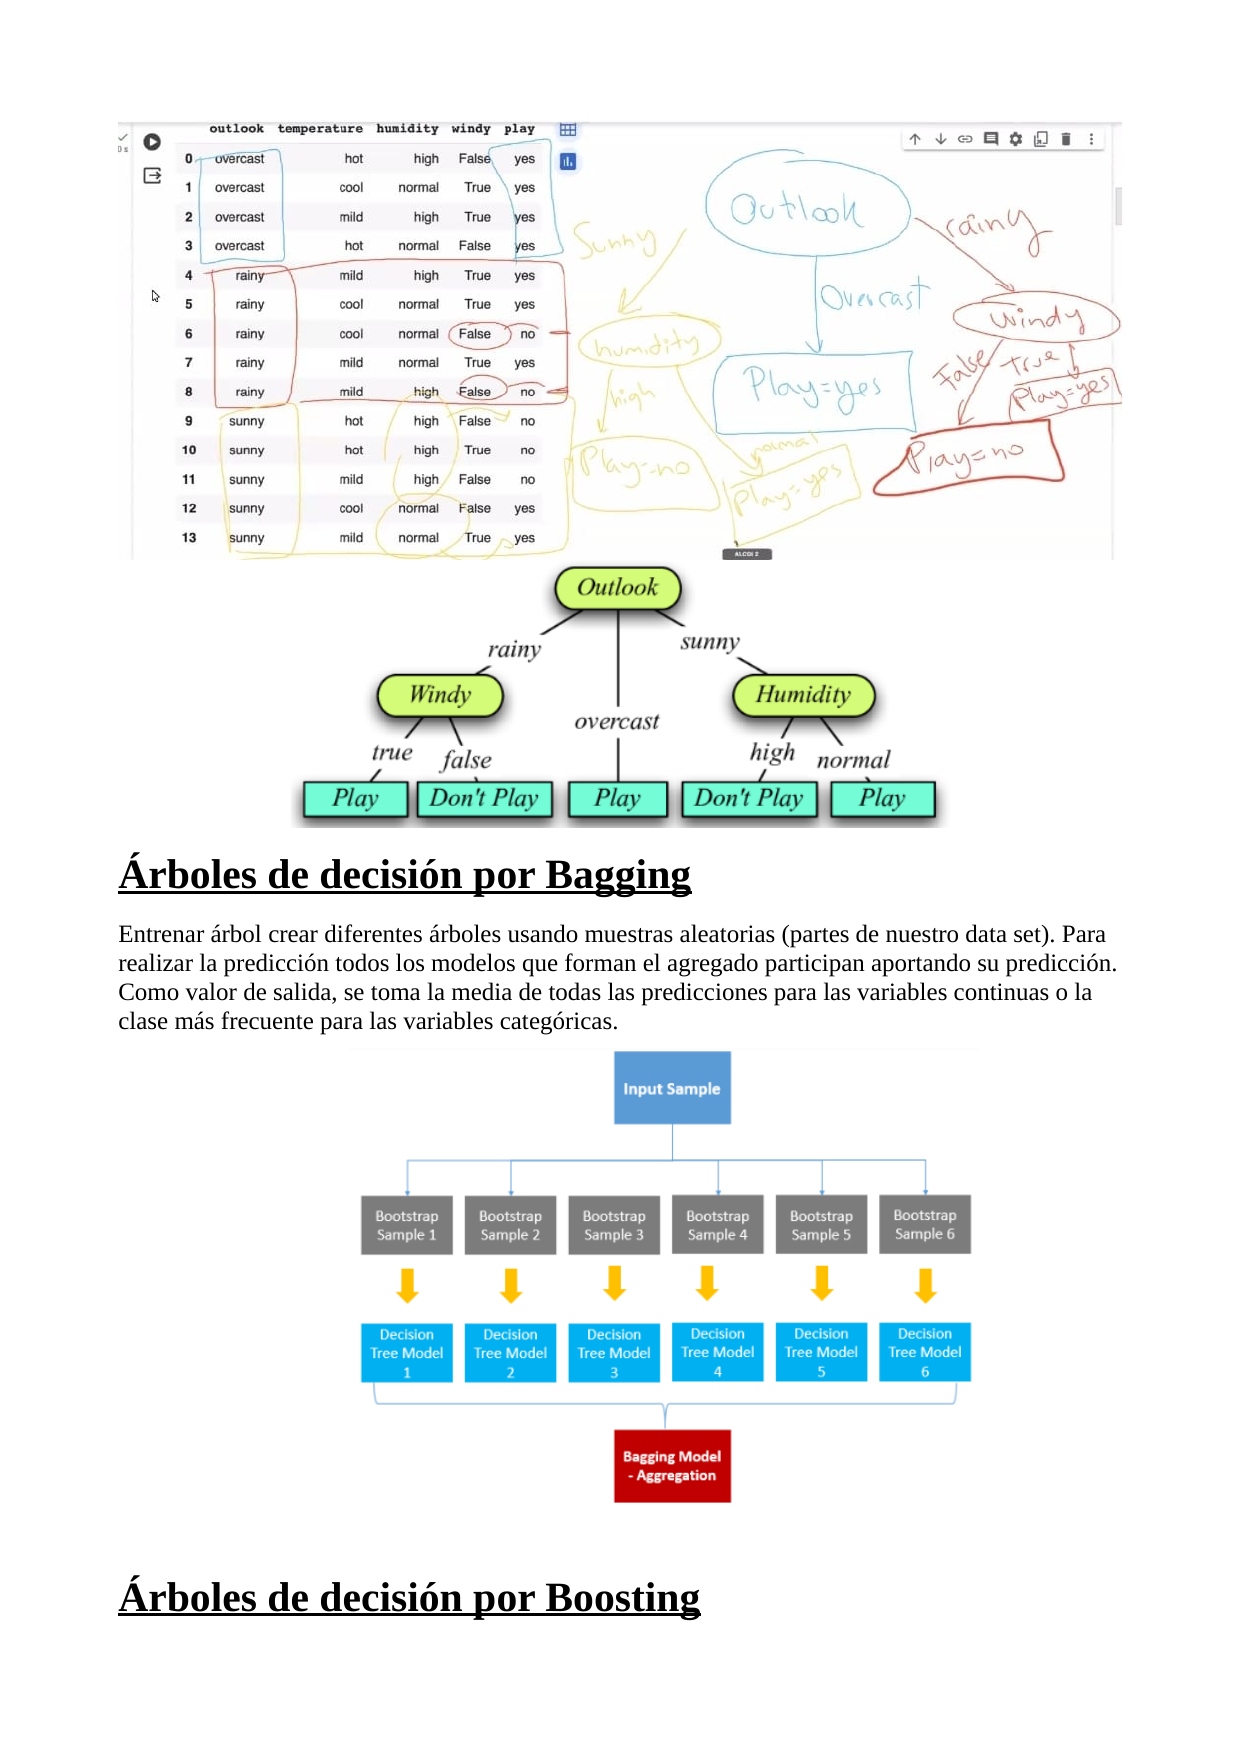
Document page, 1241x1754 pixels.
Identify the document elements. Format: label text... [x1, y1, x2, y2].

text Árboles de decisión por Boosting [118, 1572, 1122, 1620]
picture [349, 1048, 979, 1509]
text Como valor de salida, se toma la media de todas las predicciones para las variables continuas o la clase más frecuente para las variables categóricas. [118, 977, 1122, 1034]
text Árboles de decisión por Bagging [118, 850, 1122, 898]
picture [118, 120, 1123, 828]
text Entrenar árbol crear diferentes árboles usando muestras aleatorias (partes de nuestro data set). Para realizar la predicción todos los modelos que forman el agregado participan aportando su predicción. [118, 919, 1122, 977]
